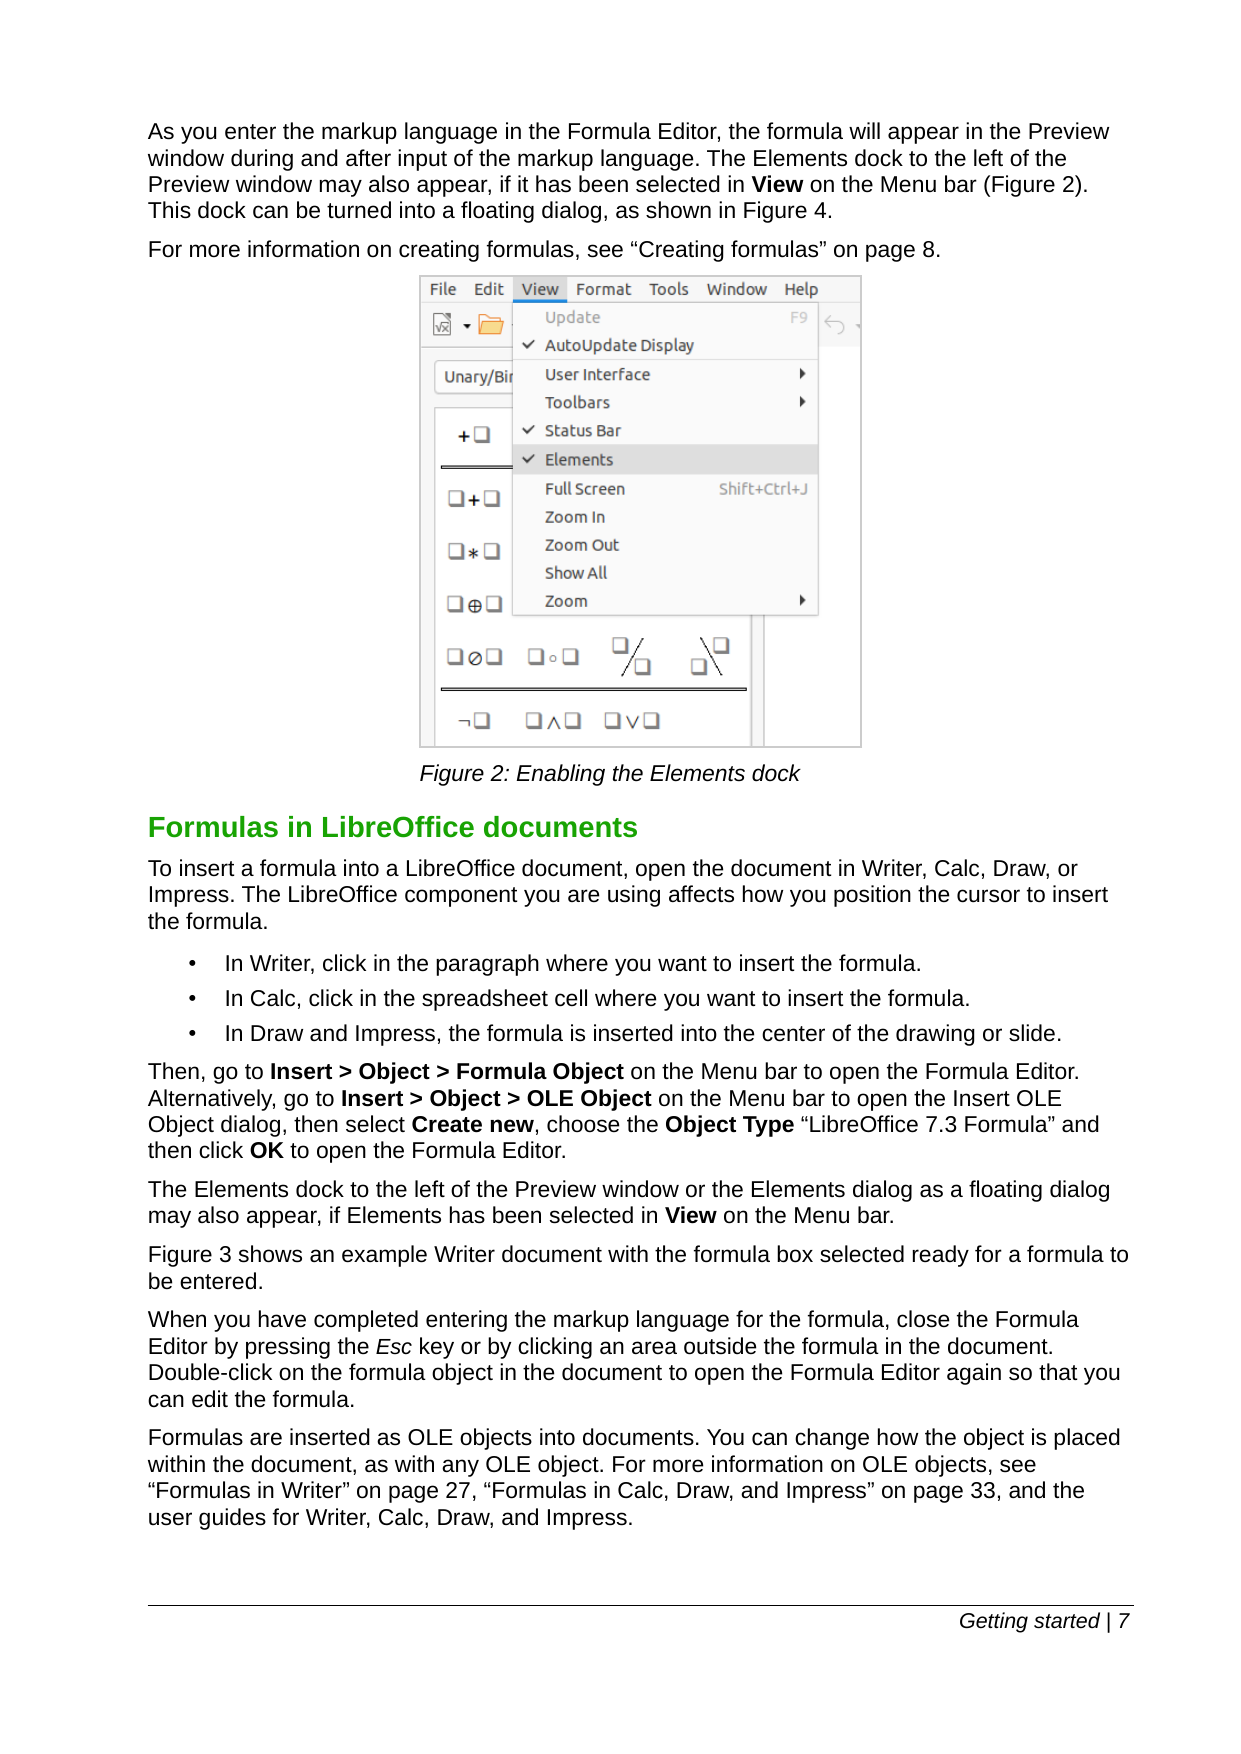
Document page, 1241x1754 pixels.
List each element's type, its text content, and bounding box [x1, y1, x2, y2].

subtitle Formulas in LibreOffice documents [148, 810, 1134, 843]
list In Writer, click in the paragraph where you want to insert the formula. [185, 947, 1134, 976]
text Then, go to Insert > Object > Formula Object on the Menu bar to open the Formula Editor. Alternatively, go to Insert > Object > OLE Object on the Menu bar to open the Insert OLE Object dialog, then select Create new, choose the Object Type “LibreOffice 7.3 Formula” and then click OK to open the Formula Editor. [148, 1058, 1134, 1163]
text When you have completed entering the markup language for the formula, close the Formula Editor by pressing the Esc key or by clicking an area outside the formula in the document. Double-click on the formula object in the document to open the Formula Editor again so that you can edit the formula. [148, 1306, 1134, 1412]
text As you enter the markup language in the Formula Editor, the formula will appear in the Preview window during and after input of the markup language. The Elements dock to the left of the Preview window may also appear, if it has been selected in View on the Menu bar (Figure 2). This dock can be turned into a floating dialog, as shown in Figure 4. [148, 118, 1134, 223]
text The Elements dock to the left of the Preview window or the Elements dialog as a floating dialog may also appear, if Elements has been selected in View on the Menu bar. [148, 1176, 1134, 1229]
text Figure 3 shows an example Writer document with the formula box selected ready for a formula to be entered. [148, 1241, 1134, 1294]
text Formulas are inserted as OLE objects into documents. You can change how the object is placed within the document, as with any OLE object. For more information on OLE objects, see “Formulas in Writer” on page 27, “Formulas in Calc, Draw, and Impress” on page 33, and the user guides for Writer, Calc, Draw, and Impress. [148, 1424, 1134, 1530]
list In Calc, click in the spreadsheet cell where you want to insert the formula. [185, 982, 1134, 1011]
text For more information on creating formulas, see “Creating formulas” on page 8. [148, 236, 1134, 262]
text Figure 2: Enabling the Elements dock [419, 760, 862, 786]
text To insert a formula into a LibreOffice document, open the document in Writer, Calc, Draw, or Impress. The LibreOffice component you are using affects how you position the cursor to insert the formula. [148, 855, 1134, 934]
list In Draw and Impress, the formula is inserted into the center of the drawing or slide. [185, 1017, 1134, 1049]
picture [421, 277, 860, 746]
